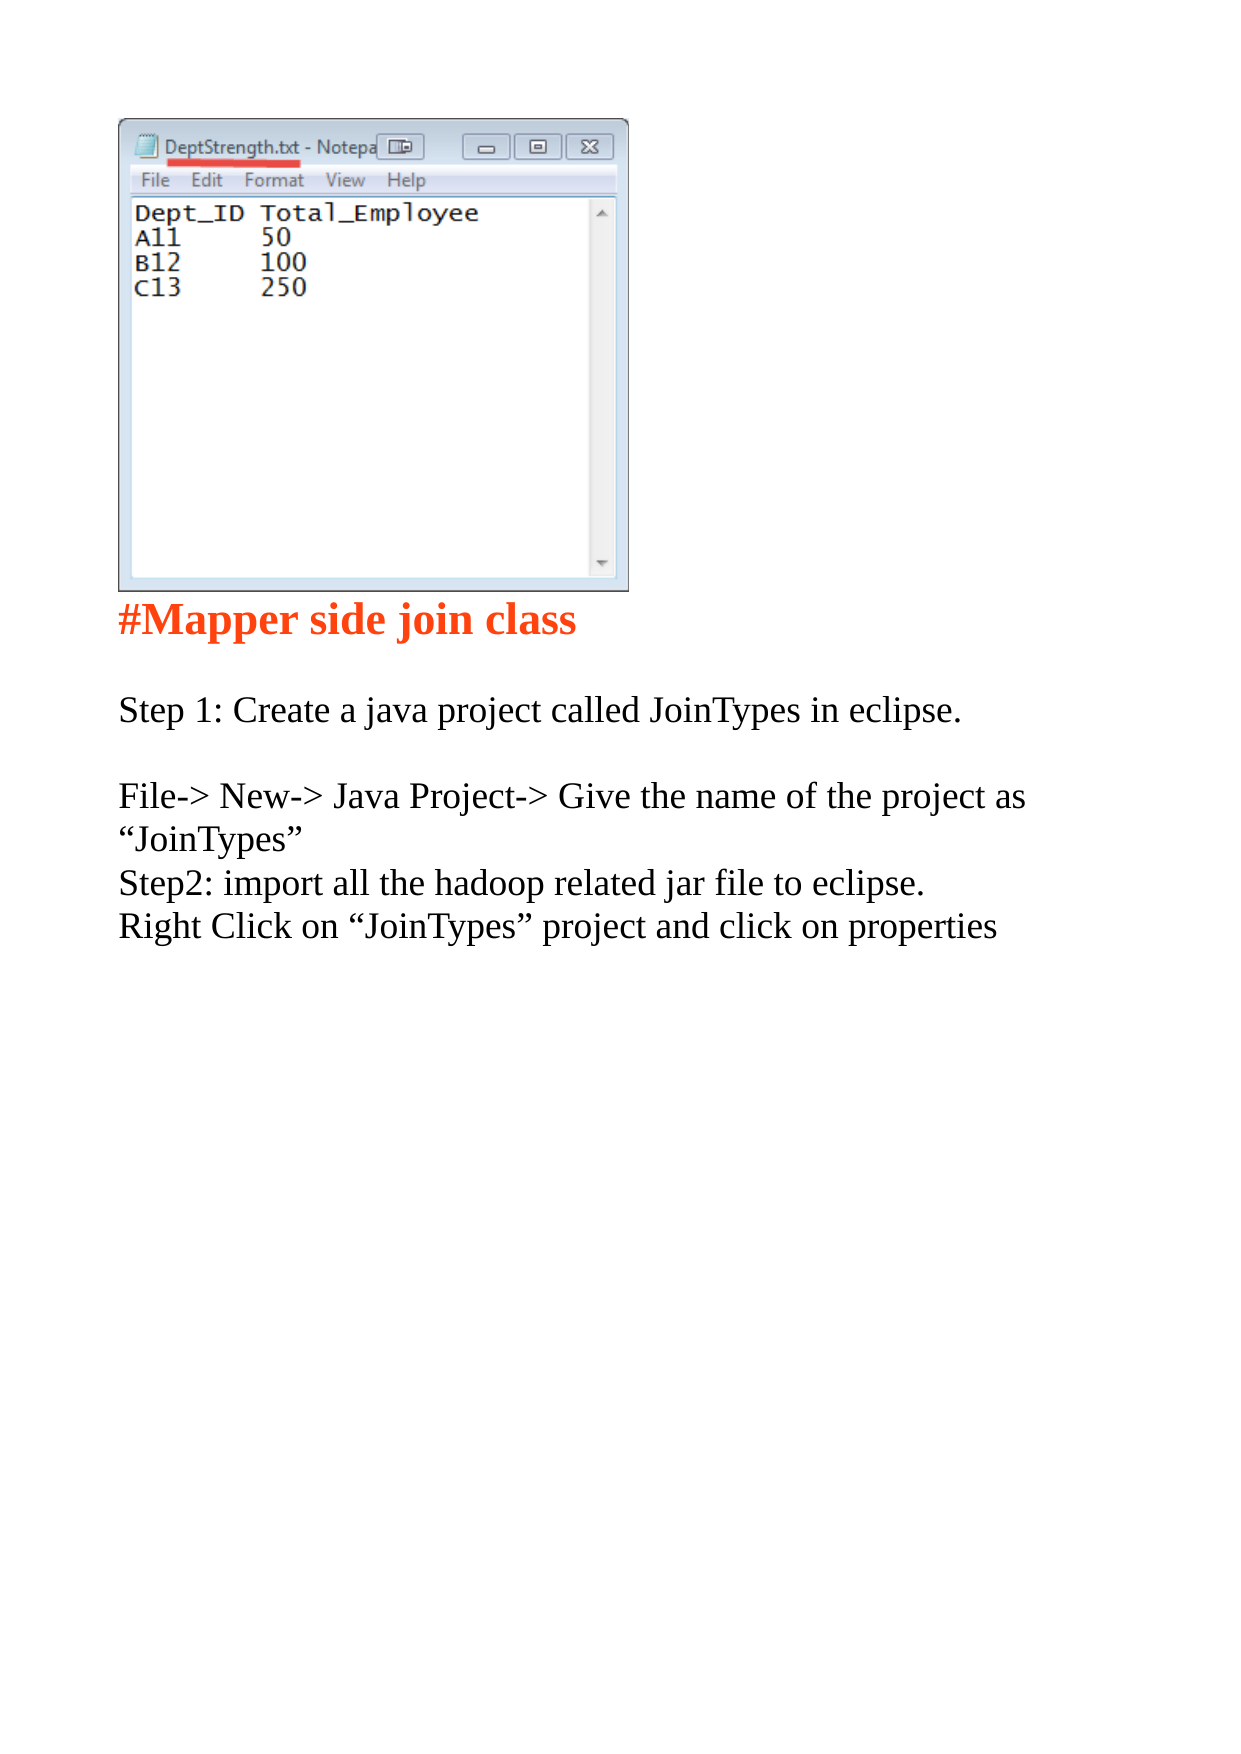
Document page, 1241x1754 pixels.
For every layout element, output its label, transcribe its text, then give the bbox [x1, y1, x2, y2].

text #Mapper side join class [118, 592, 1122, 644]
text Step 1: Create a java project called JoinTypes in eclipse. [118, 687, 1122, 731]
picture [118, 118, 629, 592]
text Step2: import all the hadoop related jar file to eclipse. [118, 860, 1122, 903]
text Right Click on “JoinTypes” project and click on properties [118, 903, 1122, 946]
text File-> New-> Java Project-> Give the name of the project as “JoinTypes” [118, 774, 1122, 860]
